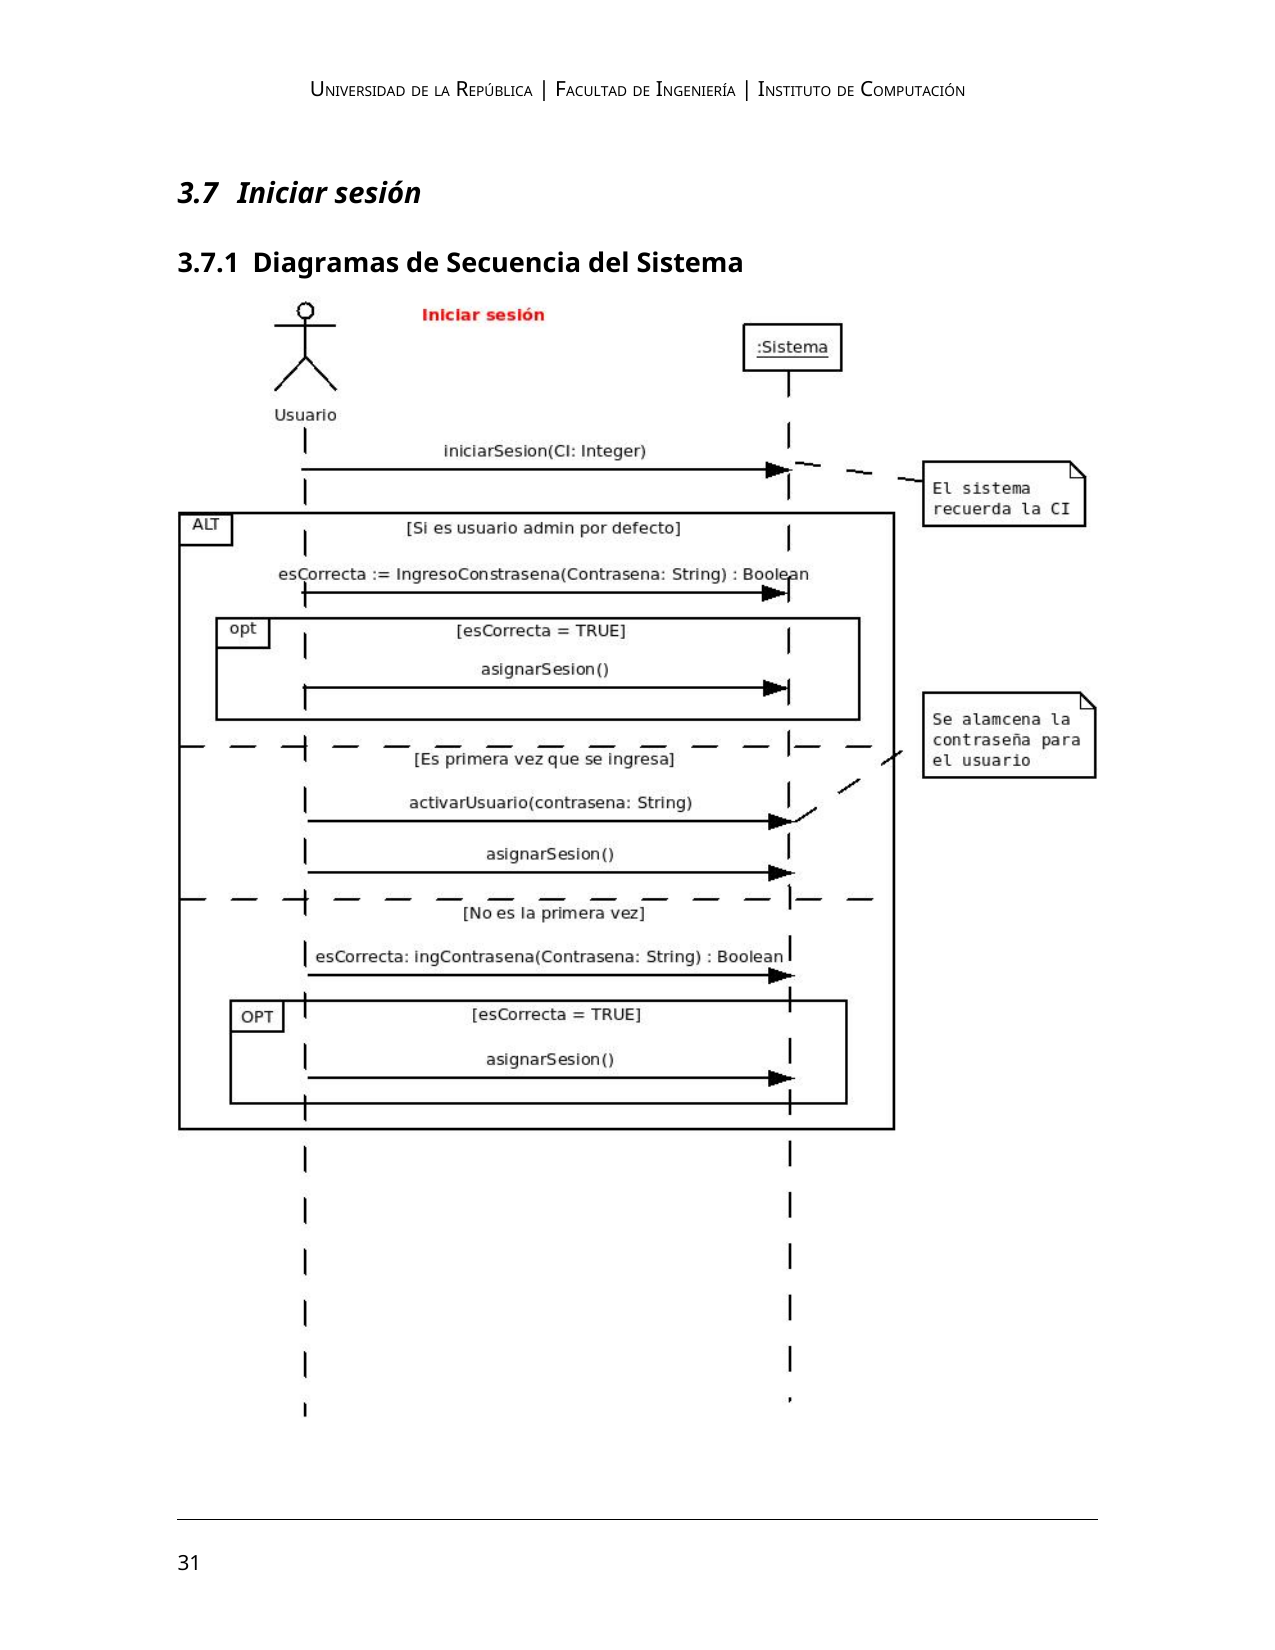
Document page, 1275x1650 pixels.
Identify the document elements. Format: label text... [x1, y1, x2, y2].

picture [177, 286, 1098, 1418]
subtitle Diagramas de Secuencia del Sistema [177, 244, 1098, 281]
subtitle Iniciar sesión [177, 173, 1098, 212]
